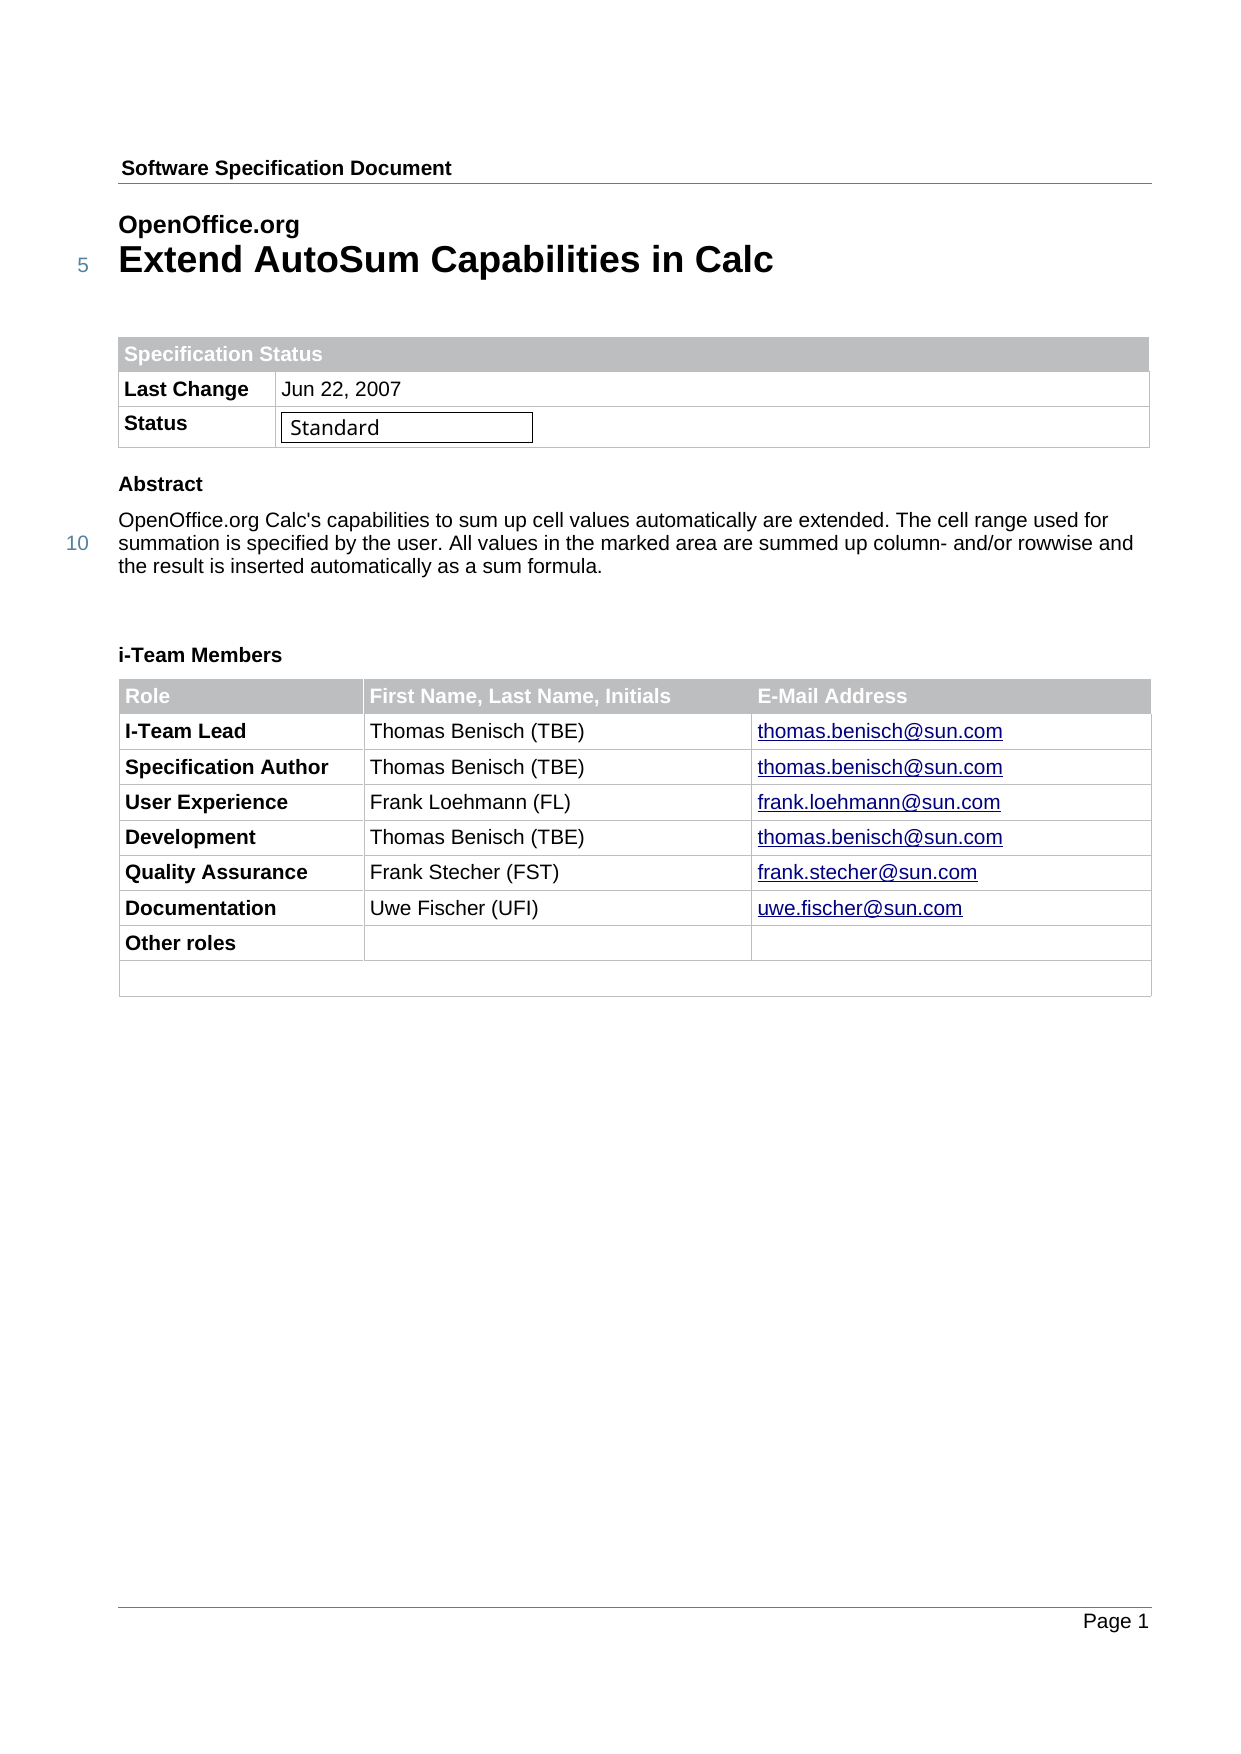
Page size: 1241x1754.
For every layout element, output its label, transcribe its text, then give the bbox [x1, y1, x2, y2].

table_cell thomas.benisch@sun.com [752, 750, 1151, 784]
table_cell Thomas Benisch (TBE) [365, 821, 751, 855]
text OpenOffice.org Calc's capabilities to sum up cell values automatically are extended. The cell range used for summation is specified by the user. All values in the marked area are summed up column- and/or rowwise and the result is inserted automatically as a sum formula. [118, 508, 1152, 578]
table_cell Jun 22, 2007 [276, 372, 1149, 406]
table_cell Uwe Fischer (UFI) [365, 891, 751, 925]
text Extend AutoSum Capabilities in Calc [118, 239, 1152, 281]
table_cell thomas.benisch@sun.com [752, 714, 1151, 749]
table_header E-Mail Address [751, 679, 1151, 714]
table_header First Name, Last Name, Initials [364, 679, 751, 714]
table_cell uwe.fischer@sun.com [752, 891, 1151, 925]
table_cell Other roles [120, 926, 363, 960]
table_cell frank.loehmann@sun.com [752, 785, 1151, 820]
text OpenOffice.org [118, 211, 1152, 239]
table_cell User Experience [120, 785, 363, 820]
table_header Specification Status [118, 337, 1149, 371]
table_cell Documentation [120, 891, 363, 925]
table_cell frank.stecher@sun.com [752, 856, 1151, 890]
subtitle i-Team Members [118, 643, 1152, 667]
text Software Specification Document [118, 154, 1152, 183]
table_cell Quality Assurance [120, 856, 363, 890]
table_cell Status [119, 407, 275, 447]
table_cell <First Name, Last Name (Initials)> [365, 926, 751, 960]
table_cell I-Team Lead [120, 714, 363, 749]
table_cell Frank Stecher (FST) [365, 856, 751, 890]
table_cell thomas.benisch@sun.com [752, 821, 1151, 855]
table_cell Frank Loehmann (FL) [365, 785, 751, 820]
table_header Role [119, 679, 363, 714]
table_cell <User@openoffice.org> [752, 926, 1151, 960]
table_cell Thomas Benisch (TBE) [365, 750, 751, 784]
table_cell Specification Author [120, 750, 363, 784]
table_cell PRELIMINARY status is the initial conception of a specification. STANDARD A specification with status Standard is considered to be stable and has the approval of the i-Team. OBSOLETE An Obsolete specification is a specification that has been identified unnecessary. For example due to; technology changes or changes in other standards or specifications. [276, 407, 1149, 447]
table_cell Development [120, 821, 363, 855]
table_cell Thomas Benisch (TBE) [365, 714, 751, 749]
table_cell <State reason here, if one role is not represented in i-Team.> [120, 961, 1151, 996]
subtitle Abstract [118, 472, 1152, 496]
table_cell Last Change [119, 372, 275, 406]
